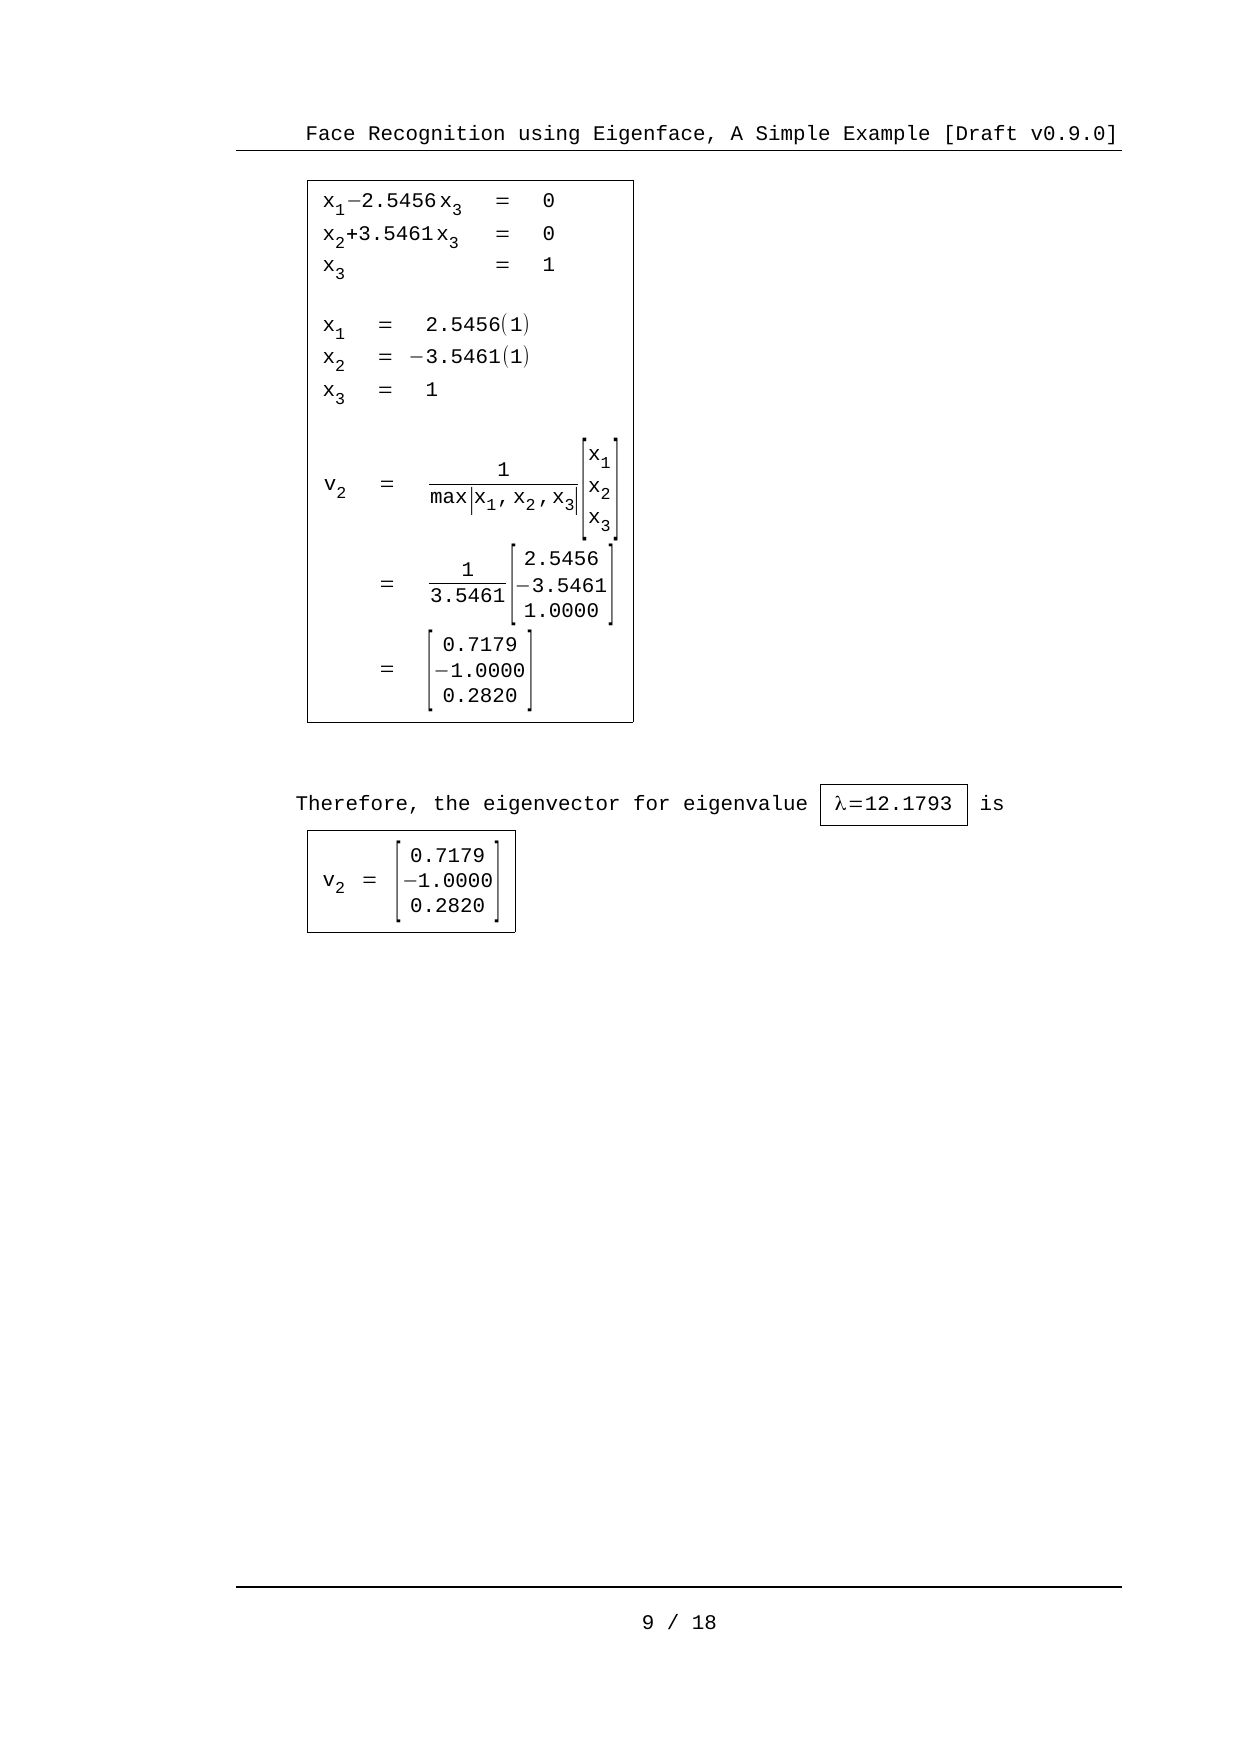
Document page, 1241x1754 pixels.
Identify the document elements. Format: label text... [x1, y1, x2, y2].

text Therefore, the eigenvector for eigenvalueis [295, 784, 1122, 932]
